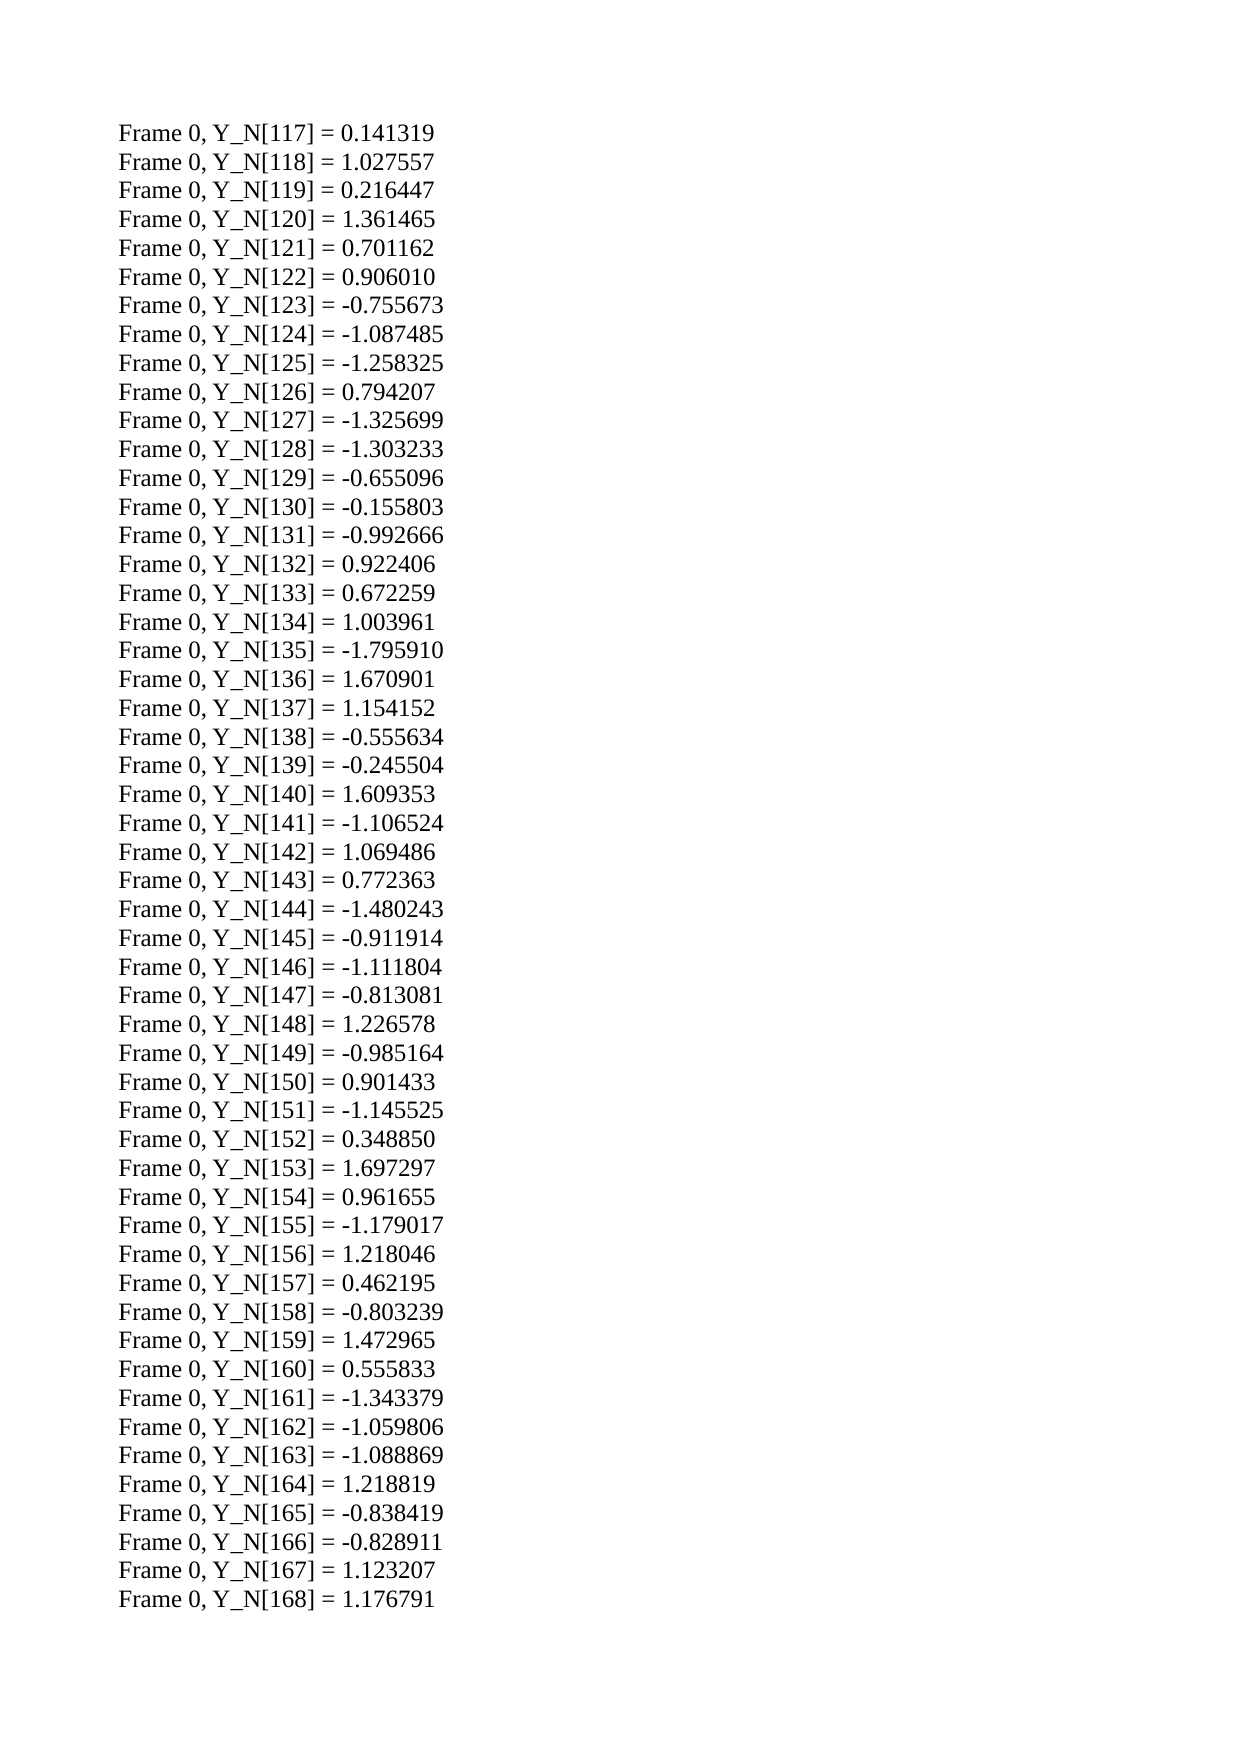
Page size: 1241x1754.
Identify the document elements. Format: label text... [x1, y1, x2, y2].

text Frame 0, Y_N[140] = 1.609353 [118, 779, 1122, 808]
text Frame 0, Y_N[123] = -0.755673 [118, 291, 1122, 319]
text Frame 0, Y_N[162] = -1.059806 [118, 1412, 1122, 1441]
text Frame 0, Y_N[161] = -1.343379 [118, 1383, 1122, 1412]
text Frame 0, Y_N[126] = 0.794207 [118, 377, 1122, 406]
text Frame 0, Y_N[148] = 1.226578 [118, 1009, 1122, 1038]
text Frame 0, Y_N[139] = -0.245504 [118, 751, 1122, 779]
text Frame 0, Y_N[145] = -0.911914 [118, 923, 1122, 952]
text Frame 0, Y_N[133] = 0.672259 [118, 578, 1122, 607]
text Frame 0, Y_N[152] = 0.348850 [118, 1124, 1122, 1153]
text Frame 0, Y_N[147] = -0.813081 [118, 981, 1122, 1009]
text Frame 0, Y_N[167] = 1.123207 [118, 1556, 1122, 1584]
text Frame 0, Y_N[141] = -1.106524 [118, 808, 1122, 837]
text Frame 0, Y_N[137] = 1.154152 [118, 693, 1122, 722]
text Frame 0, Y_N[132] = 0.922406 [118, 549, 1122, 578]
text Frame 0, Y_N[120] = 1.361465 [118, 204, 1122, 233]
text Frame 0, Y_N[156] = 1.218046 [118, 1239, 1122, 1268]
text Frame 0, Y_N[130] = -0.155803 [118, 492, 1122, 521]
text Frame 0, Y_N[142] = 1.069486 [118, 837, 1122, 866]
text Frame 0, Y_N[125] = -1.258325 [118, 348, 1122, 377]
text Frame 0, Y_N[124] = -1.087485 [118, 319, 1122, 348]
text Frame 0, Y_N[129] = -0.655096 [118, 463, 1122, 492]
text Frame 0, Y_N[151] = -1.145525 [118, 1096, 1122, 1124]
text Frame 0, Y_N[159] = 1.472965 [118, 1326, 1122, 1354]
text Frame 0, Y_N[160] = 0.555833 [118, 1354, 1122, 1383]
text Frame 0, Y_N[155] = -1.179017 [118, 1211, 1122, 1239]
text Frame 0, Y_N[166] = -0.828911 [118, 1527, 1122, 1556]
text Frame 0, Y_N[136] = 1.670901 [118, 664, 1122, 693]
text Frame 0, Y_N[158] = -0.803239 [118, 1297, 1122, 1326]
text Frame 0, Y_N[163] = -1.088869 [118, 1441, 1122, 1469]
text Frame 0, Y_N[127] = -1.325699 [118, 406, 1122, 434]
text Frame 0, Y_N[122] = 0.906010 [118, 262, 1122, 291]
text Frame 0, Y_N[154] = 0.961655 [118, 1182, 1122, 1211]
text Frame 0, Y_N[164] = 1.218819 [118, 1469, 1122, 1498]
text Frame 0, Y_N[153] = 1.697297 [118, 1153, 1122, 1182]
text Frame 0, Y_N[168] = 1.176791 [118, 1584, 1122, 1613]
text Frame 0, Y_N[138] = -0.555634 [118, 722, 1122, 751]
text Frame 0, Y_N[128] = -1.303233 [118, 434, 1122, 463]
text Frame 0, Y_N[117] = 0.141319 [118, 118, 1122, 147]
text Frame 0, Y_N[165] = -0.838419 [118, 1498, 1122, 1527]
text Frame 0, Y_N[150] = 0.901433 [118, 1067, 1122, 1096]
text Frame 0, Y_N[143] = 0.772363 [118, 866, 1122, 894]
text Frame 0, Y_N[146] = -1.111804 [118, 952, 1122, 981]
text Frame 0, Y_N[131] = -0.992666 [118, 521, 1122, 549]
text Frame 0, Y_N[134] = 1.003961 [118, 607, 1122, 636]
text Frame 0, Y_N[118] = 1.027557 [118, 147, 1122, 176]
text Frame 0, Y_N[144] = -1.480243 [118, 894, 1122, 923]
text Frame 0, Y_N[135] = -1.795910 [118, 636, 1122, 664]
text Frame 0, Y_N[121] = 0.701162 [118, 233, 1122, 262]
text Frame 0, Y_N[157] = 0.462195 [118, 1268, 1122, 1297]
text Frame 0, Y_N[149] = -0.985164 [118, 1038, 1122, 1067]
text Frame 0, Y_N[119] = 0.216447 [118, 176, 1122, 204]
